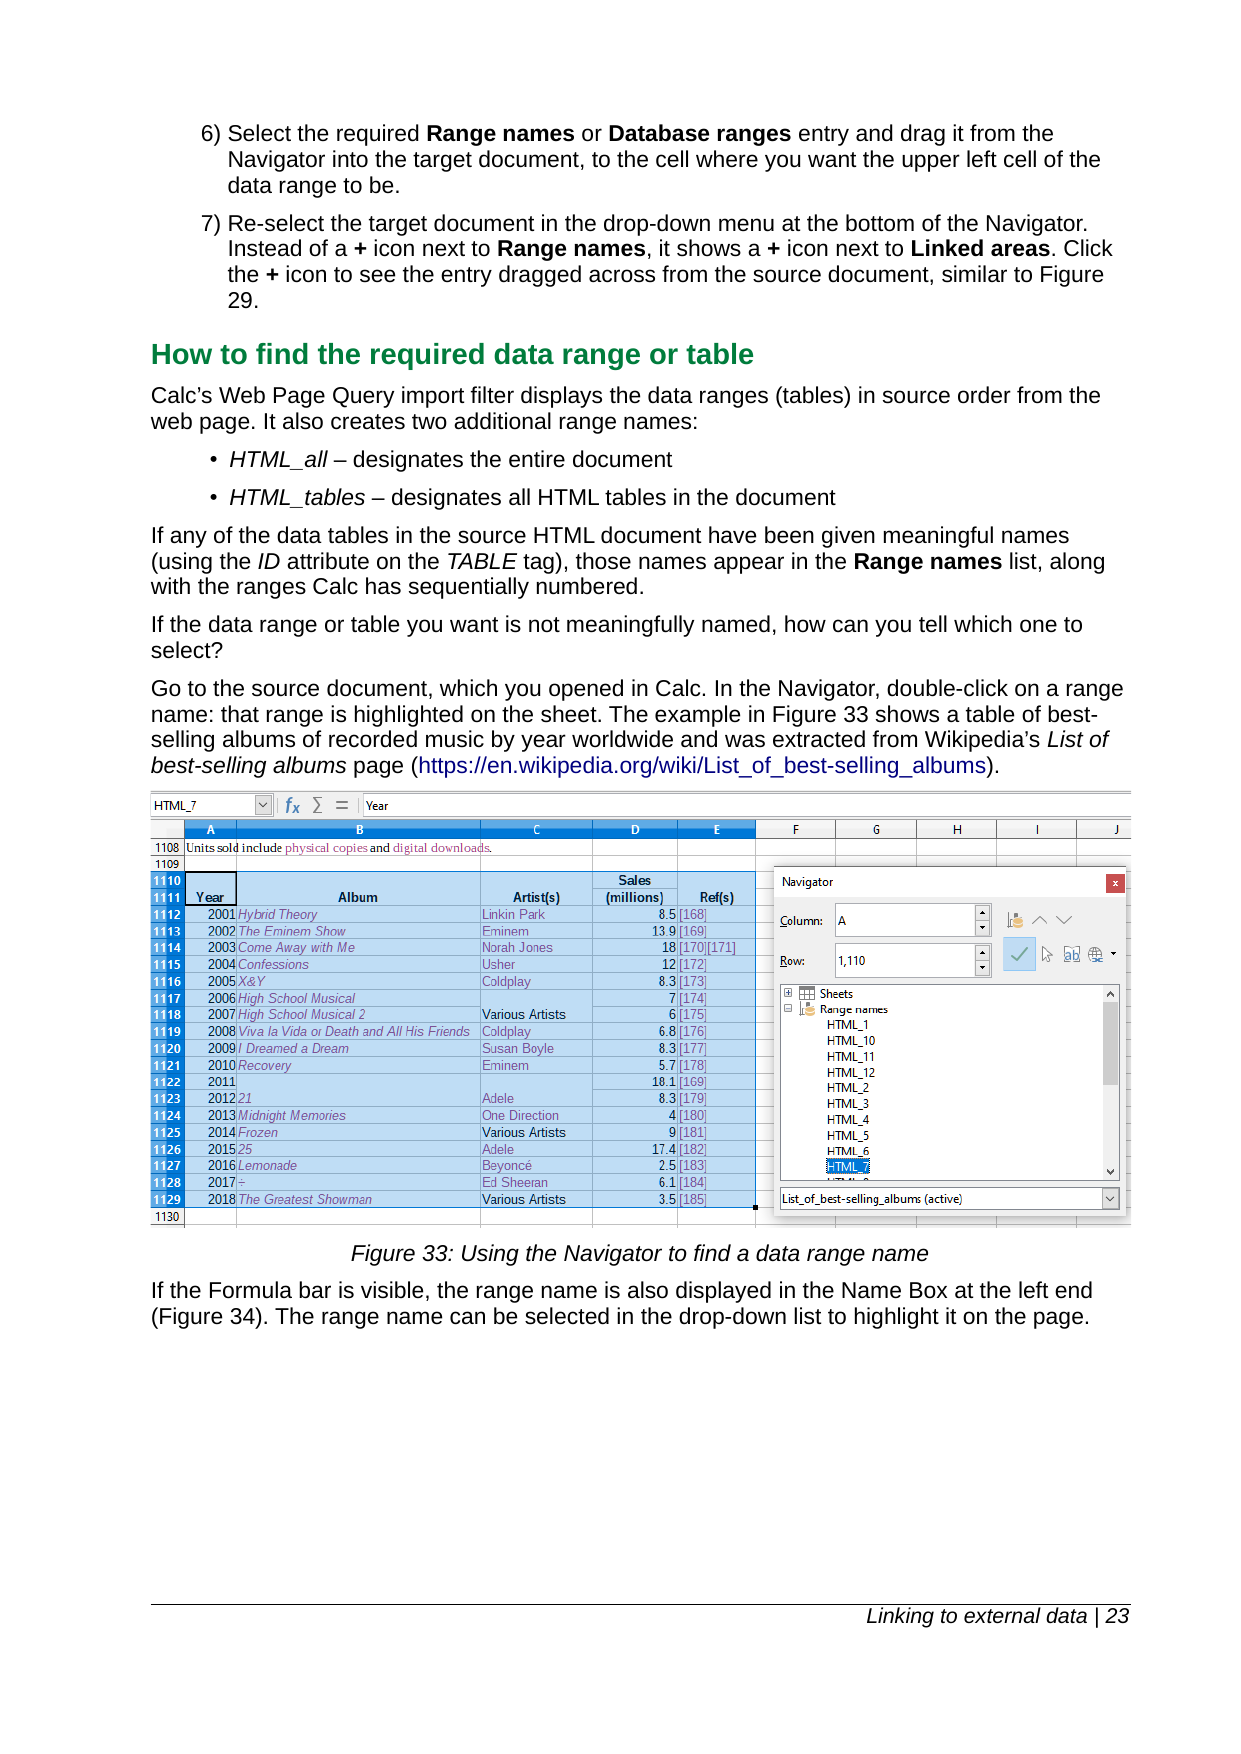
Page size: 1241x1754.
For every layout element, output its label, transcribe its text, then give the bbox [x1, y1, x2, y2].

text If the Formula bar is visible, the range name is also displayed in the Name Box at the left end (Figure 34). The range name can be selected in the drop-down list to highlight it on the page. [151, 1278, 1131, 1329]
text Go to the source document, which you opened in Calc. In the Navigator, double-click on a range name: that range is highlighted on the sheet. The example in Figure 33 shows a table of best-selling albums of recorded music by year worldwide and was extracted from Wikipedia’s List of best-selling albums page (https://en.wikipedia.org/wiki/List_of_best-selling_albums). [151, 676, 1131, 778]
list HTML_all – designates the entire document [209, 446, 1131, 472]
text Figure 33: Using the Navigator to find a data range name [151, 1240, 1131, 1266]
list Select the required Range names or Database ranges entry and drag it from the Navigator into the target document, to the cell where you want the upper left cell of the data range to be. [227, 121, 1131, 198]
subtitle How to find the required data range or table [151, 338, 1131, 370]
text If any of the data tables in the source HTML document have been given meaningful names (using the ID attribute on the TABLE tag), those names appear in the Range names list, along with the ranges Calc has sequentially numbered. [151, 523, 1131, 599]
list Calc’s Web Page Query import filter displays the data ranges (tables) in source order from the web page. It also creates two additional range names: [151, 383, 1131, 434]
text If the data range or table you want is not meaningfully named, how can you tell which one to select? [151, 612, 1131, 663]
list HTML_tables – designates all HTML tables in the document [209, 484, 1131, 510]
picture [150, 790, 1132, 1228]
list Re-select the target document in the drop-down menu at the bottom of the Navigator. Instead of a + icon next to Range names, it shows a + icon next to Linked areas. Click the + icon to see the entry dragged across from the source document, similar to Figure 29. [227, 210, 1131, 313]
